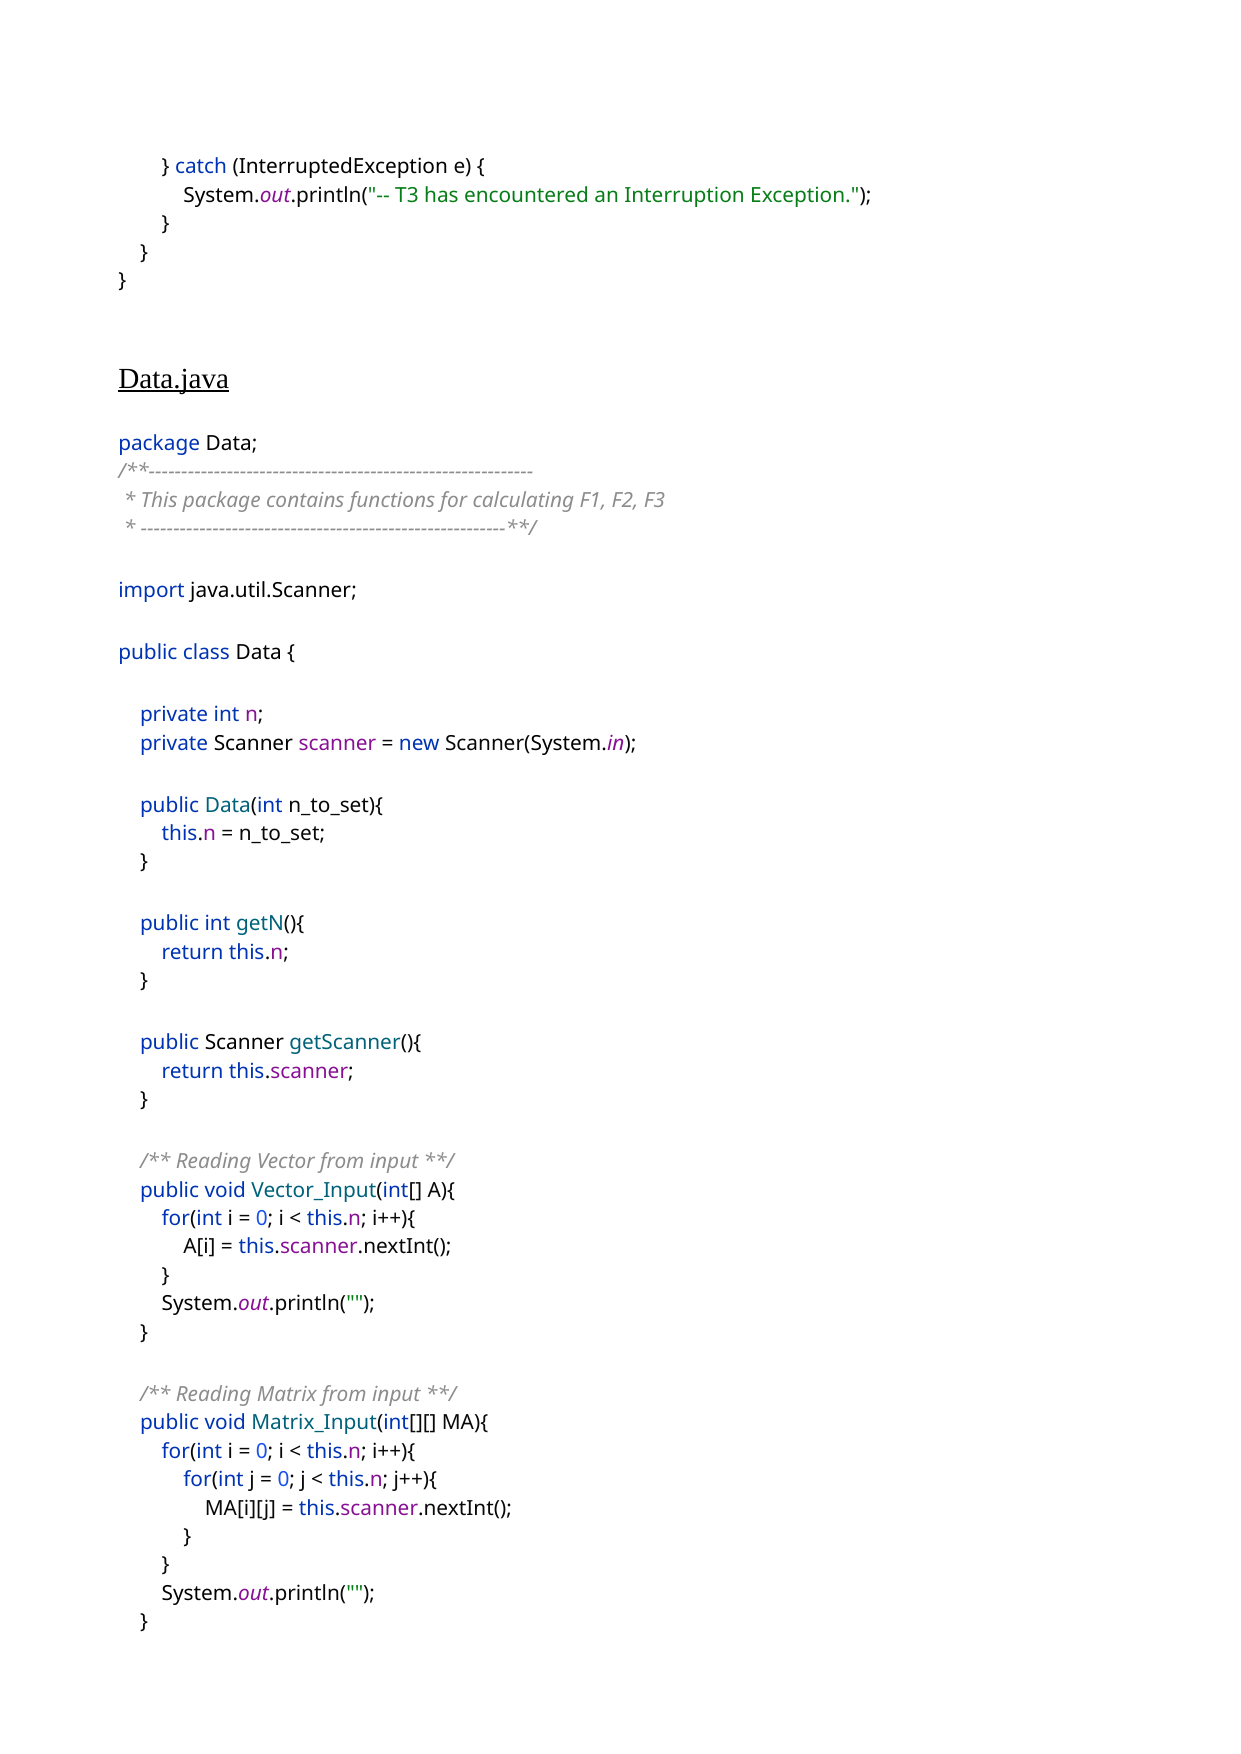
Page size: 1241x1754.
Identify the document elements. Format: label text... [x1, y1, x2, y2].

text Data.java [118, 361, 1122, 394]
text } catch (InterruptedException e) { System.out.println("-- T3 has encountered an Interruption Exception."); } } } [118, 118, 1122, 294]
text package Data; /**----------------------------------------------------------- * This package contains functions for calculating F1, F2, F3 * --------------------------------------------------------**/ import java.util.Scanner; public class Data { private int n; private Scanner scanner = new Scanner(System.in); public Data(int n_to_set){ this.n = n_to_set; } public int getN(){ return this.n; } public Scanner getScanner(){ return this.scanner; } /** Reading Vector from input **/ public void Vector_Input(int[] A){ for(int i = 0; i < this.n; i++){ A[i] = this.scanner.nextInt(); } System.out.println(""); } /** Reading Matrix from input **/ public void Matrix_Input(int[][] MA){ for(int i = 0; i < this.n; i++){ for(int j = 0; j < this.n; j++){ MA[i][j] = this.scanner.nextInt(); } } System.out.println(""); } [118, 428, 1122, 1635]
